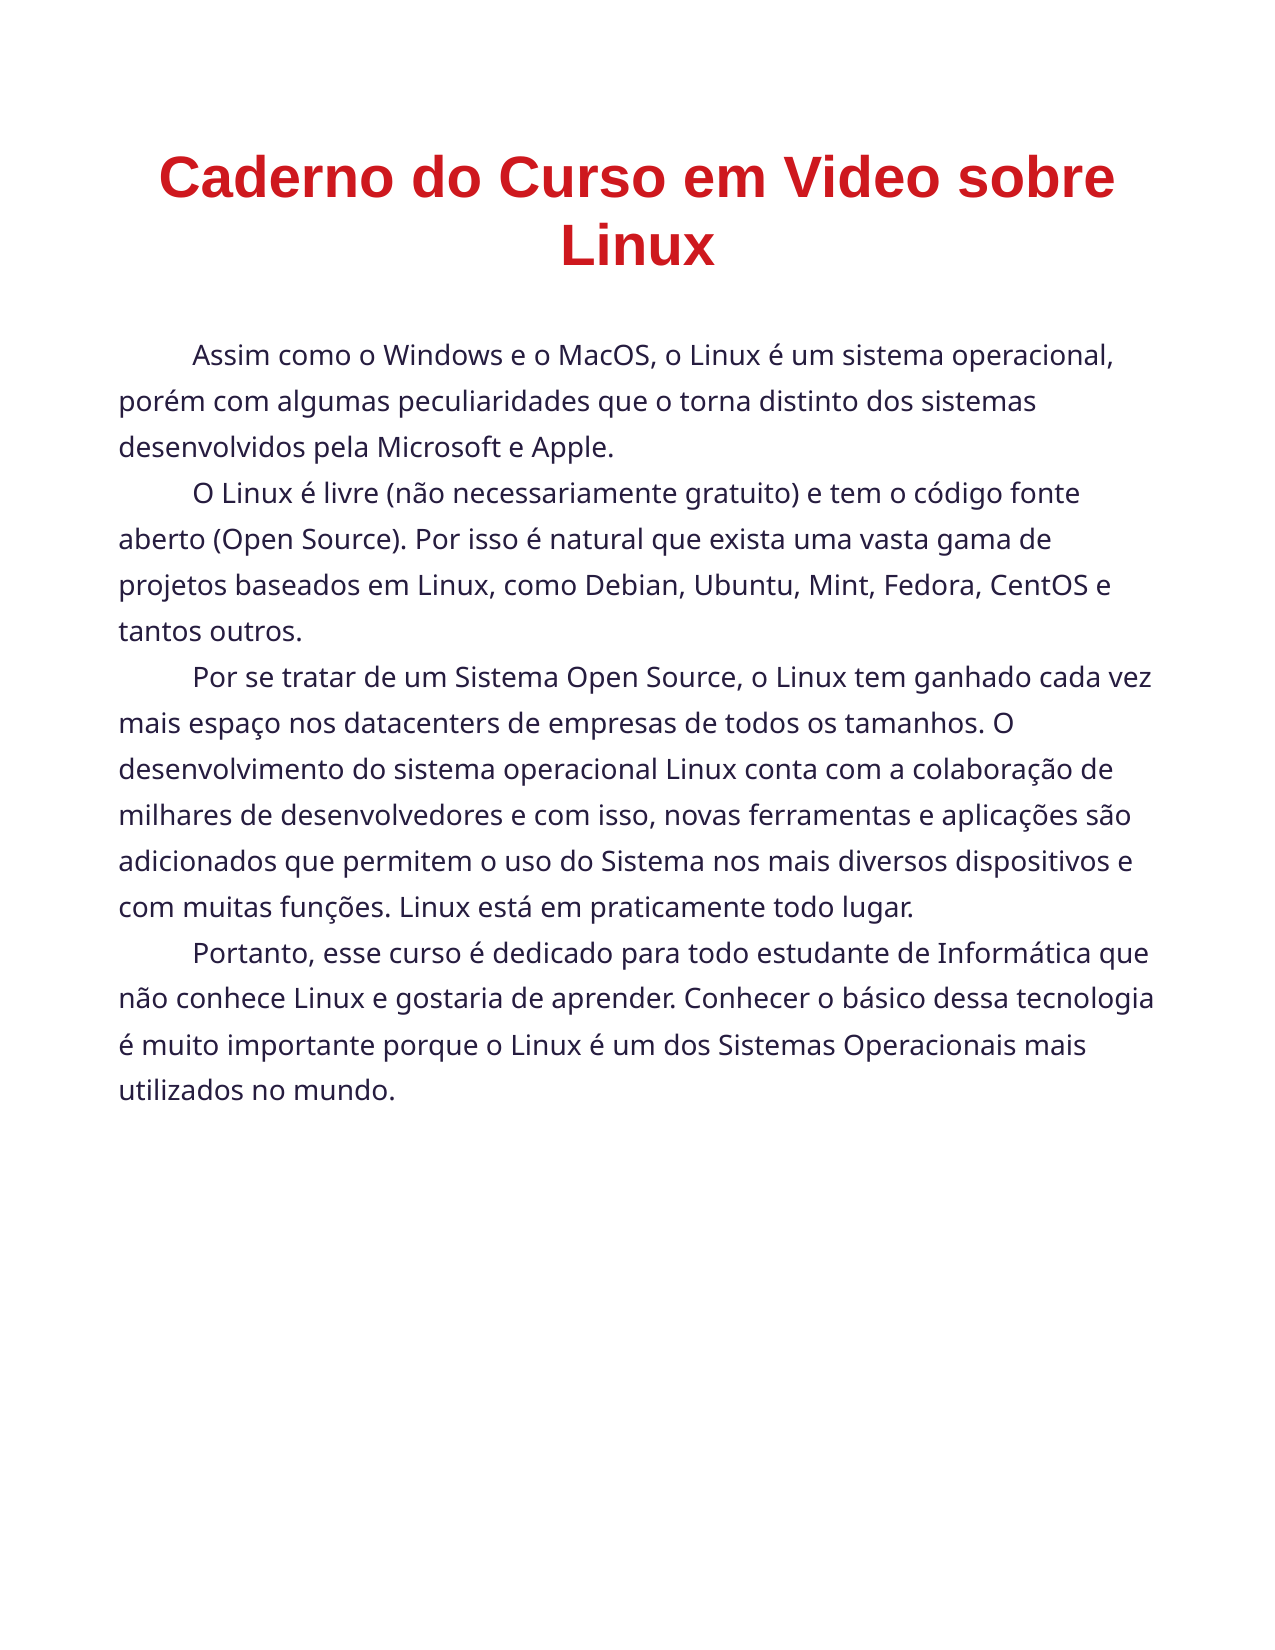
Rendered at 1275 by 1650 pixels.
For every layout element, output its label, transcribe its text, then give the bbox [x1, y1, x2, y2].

text O Linux é livre (não necessariamente gratuito) e tem o código fonte aberto (Open Source). Por isso é natural que exista uma vasta gama de projetos baseados em Linux, como Debian, Ubuntu, Mint, Fedora, CentOS e tantos outros. [118, 473, 1157, 650]
title Caderno do Curso em Video sobre Linux [118, 143, 1157, 277]
text Portanto, esse curso é dedicado para todo estudante de Informática que não conhece Linux e gostaria de aprender. Conhecer o básico dessa tecnologia é muito importante porque o Linux é um dos Sistemas Operacionais mais utilizados no mundo. [118, 933, 1157, 1109]
text Por se tratar de um Sistema Open Source, o Linux tem ganhado cada vez mais espaço nos datacenters de empresas de todos os tamanhos. O desenvolvimento do sistema operacional Linux conta com a colaboração de milhares de desenvolvedores e com isso, novas ferramentas e aplicações são adicionados que permitem o uso do Sistema nos mais diversos dispositivos e com muitas funções. Linux está em praticamente todo lugar. [118, 657, 1157, 925]
text Assim como o Windows e o MacOS, o Linux é um sistema operacional, porém com algumas peculiaridades que o torna distinto dos sistemas desenvolvidos pela Microsoft e Apple. [118, 336, 1157, 466]
